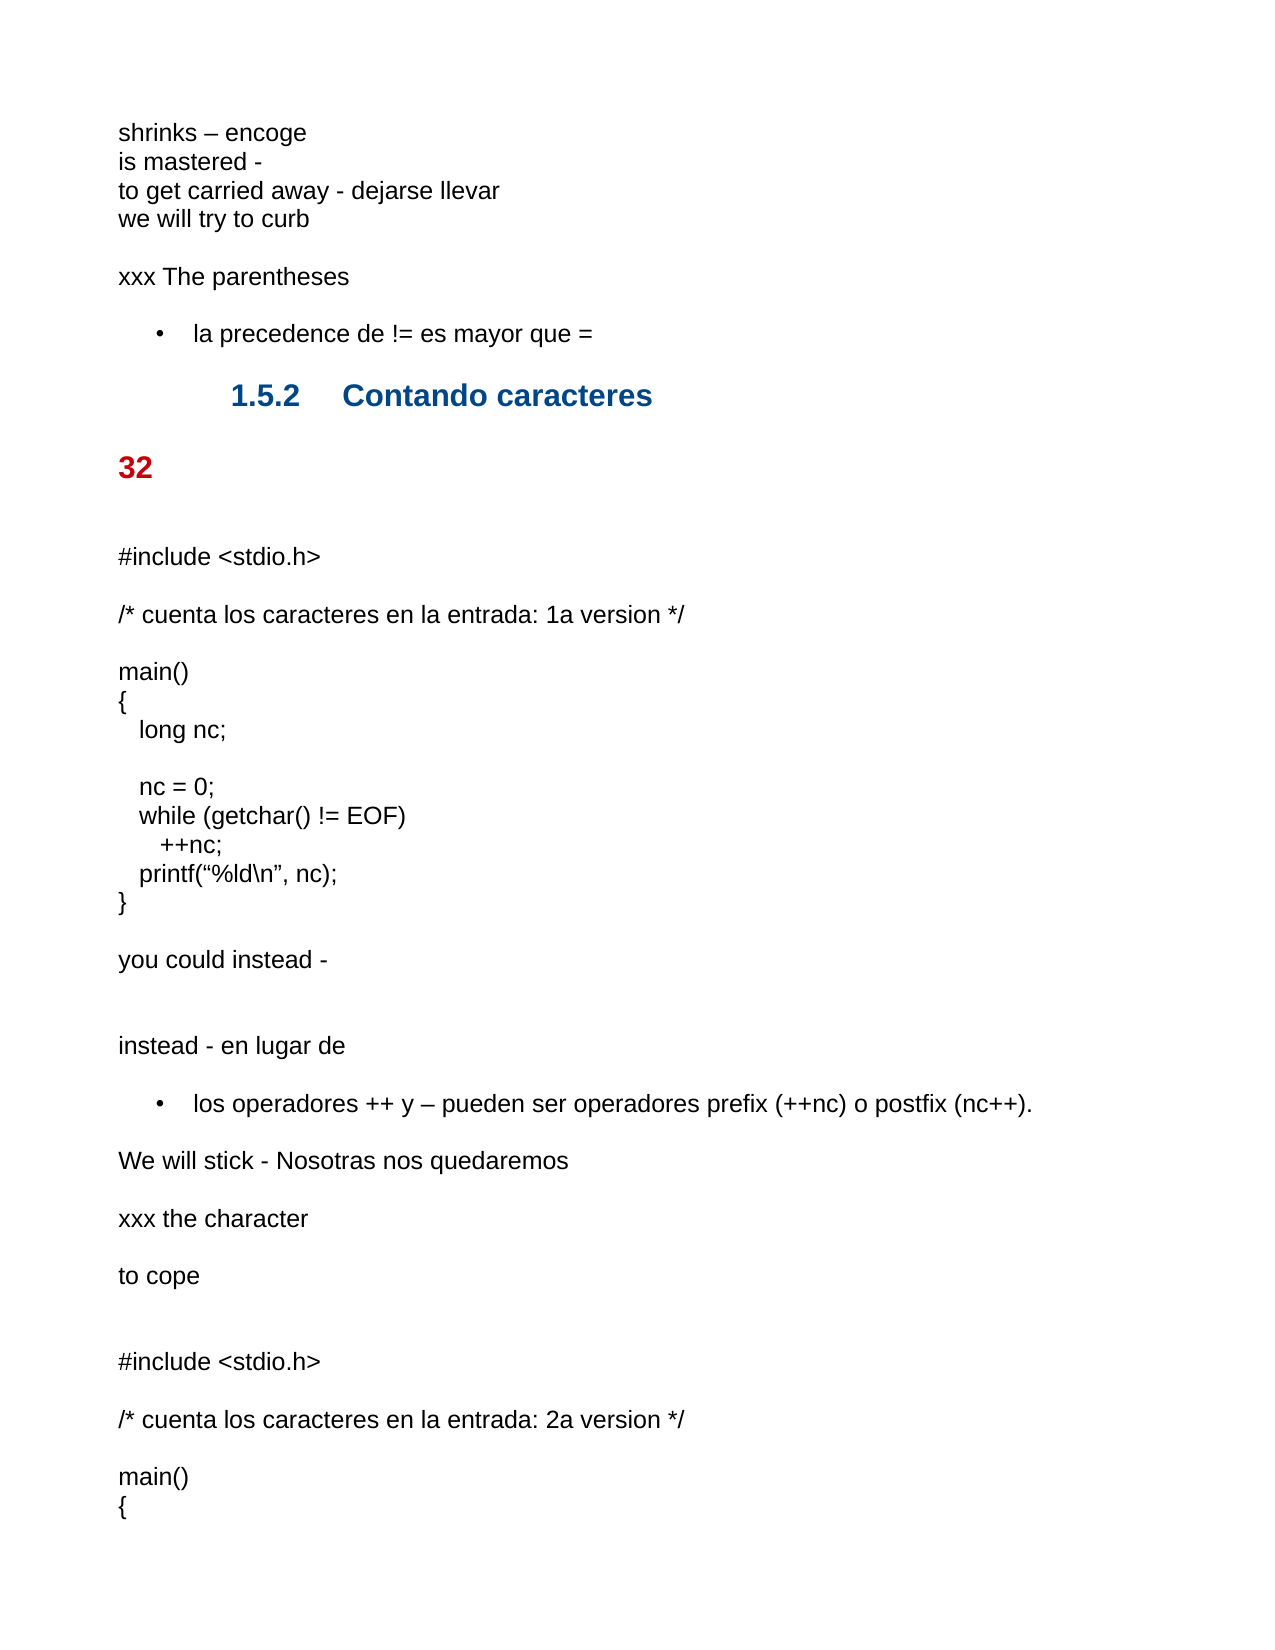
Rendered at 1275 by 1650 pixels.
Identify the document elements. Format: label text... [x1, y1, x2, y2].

text shrinks – encoge [118, 118, 1157, 147]
text we will try to curb [118, 204, 1157, 233]
text #include <stdio.h> [118, 1347, 1157, 1376]
text to cope [118, 1261, 1157, 1290]
text main() [118, 1462, 1157, 1491]
text /* cuenta los caracteres en la entrada: 1a version */ [118, 600, 1157, 628]
text printf(“%ld\n”, nc); [118, 858, 1157, 887]
text { [118, 1491, 1157, 1520]
text long nc; [118, 715, 1157, 743]
text while (getchar() != EOF) [118, 801, 1157, 830]
list los operadores ++ y – pueden ser operadores prefix (++nc) o postfix (nc++). [156, 1088, 1157, 1117]
text instead - en lugar de [118, 1031, 1157, 1060]
text We will stick - Nosotras nos quedaremos [118, 1146, 1157, 1175]
list Contando caracteres [231, 377, 1157, 413]
text nc = 0; [118, 772, 1157, 801]
text { [118, 686, 1157, 715]
text ++nc; [118, 830, 1157, 858]
list la precedence de != es mayor que = [156, 319, 1157, 348]
text #include <stdio.h> [118, 542, 1157, 571]
text is mastered - [118, 147, 1157, 176]
text 32 [118, 449, 1157, 485]
text } [118, 887, 1157, 916]
text main() [118, 657, 1157, 686]
text /* cuenta los caracteres en la entrada: 2a version */ [118, 1405, 1157, 1434]
text xxx The parentheses [118, 262, 1157, 291]
text xxx the character [118, 1204, 1157, 1232]
text to get carried away - dejarse llevar [118, 176, 1157, 204]
text you could instead - [118, 945, 1157, 973]
